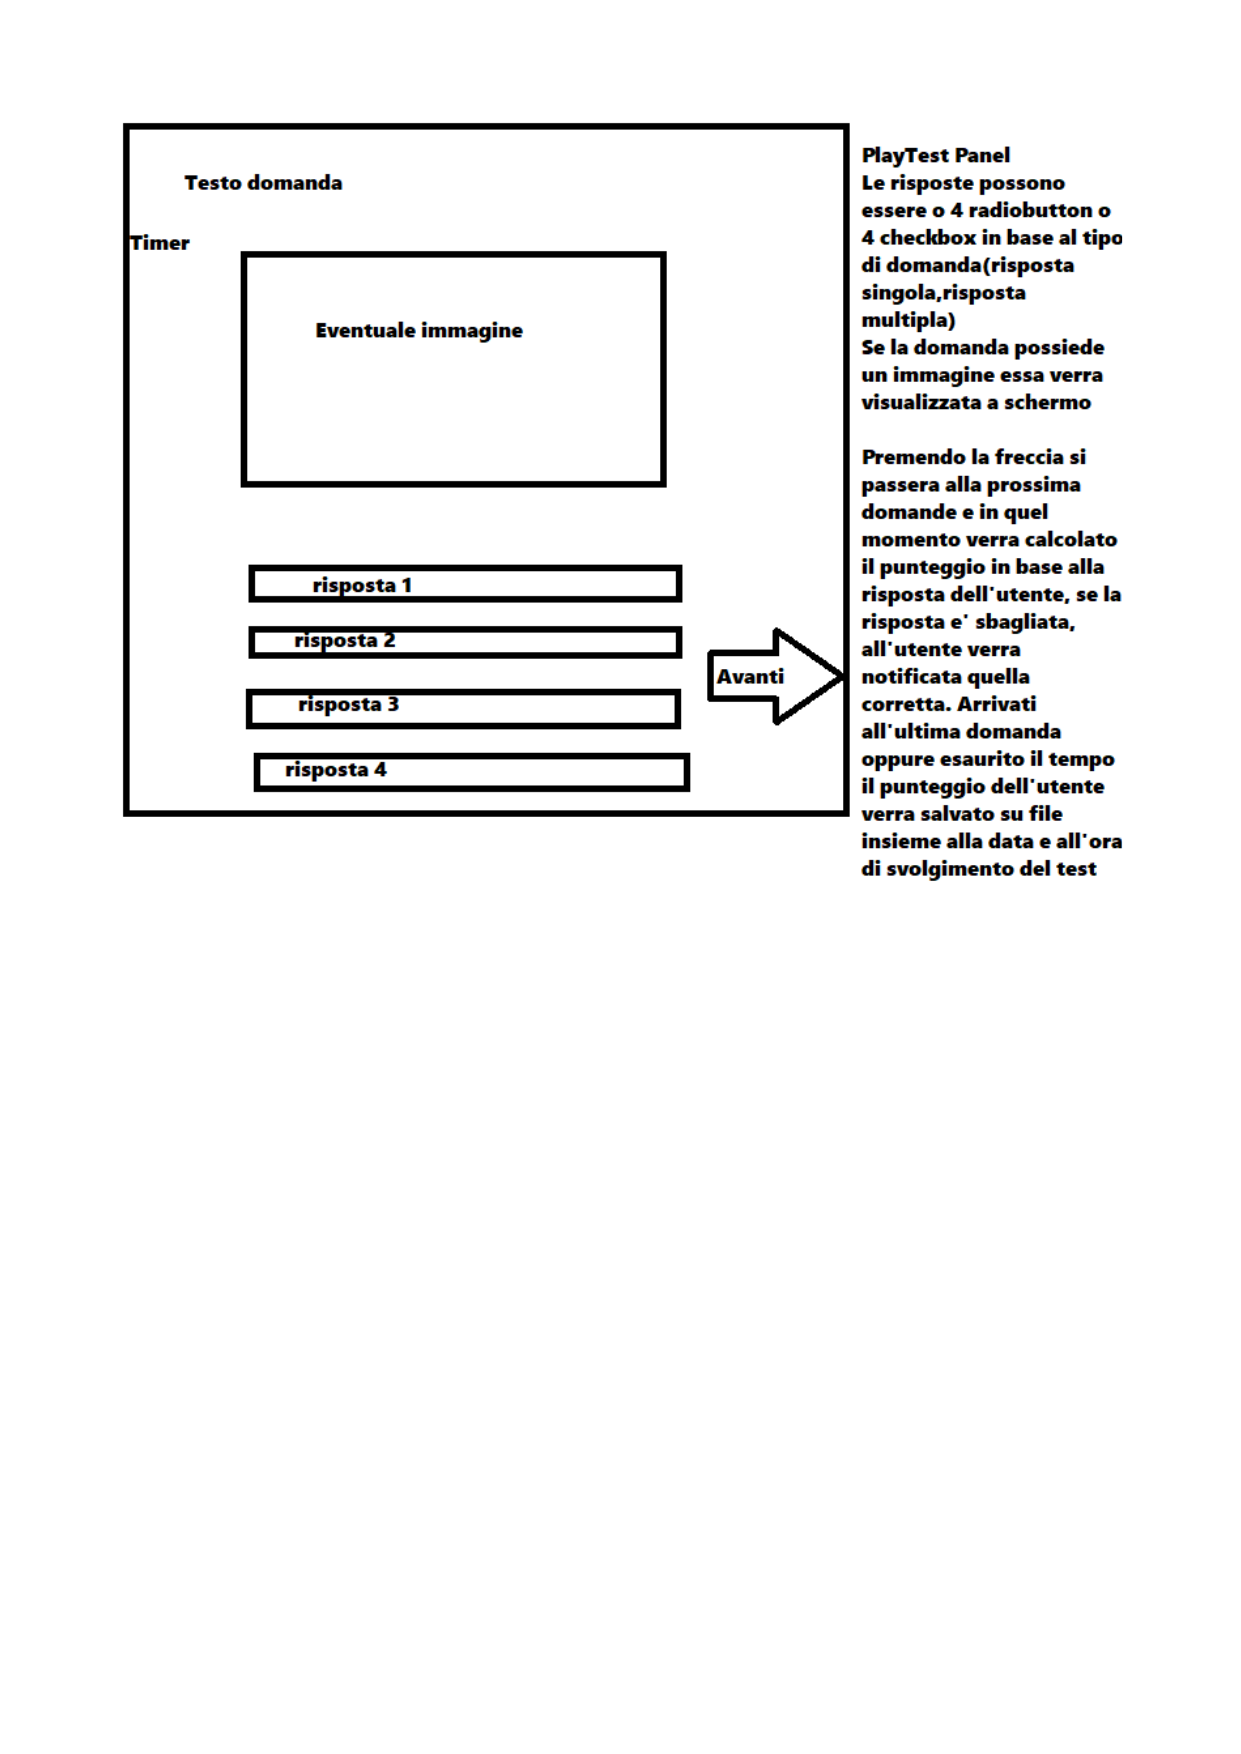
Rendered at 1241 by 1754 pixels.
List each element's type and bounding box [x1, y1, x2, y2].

picture [118, 118, 1123, 898]
